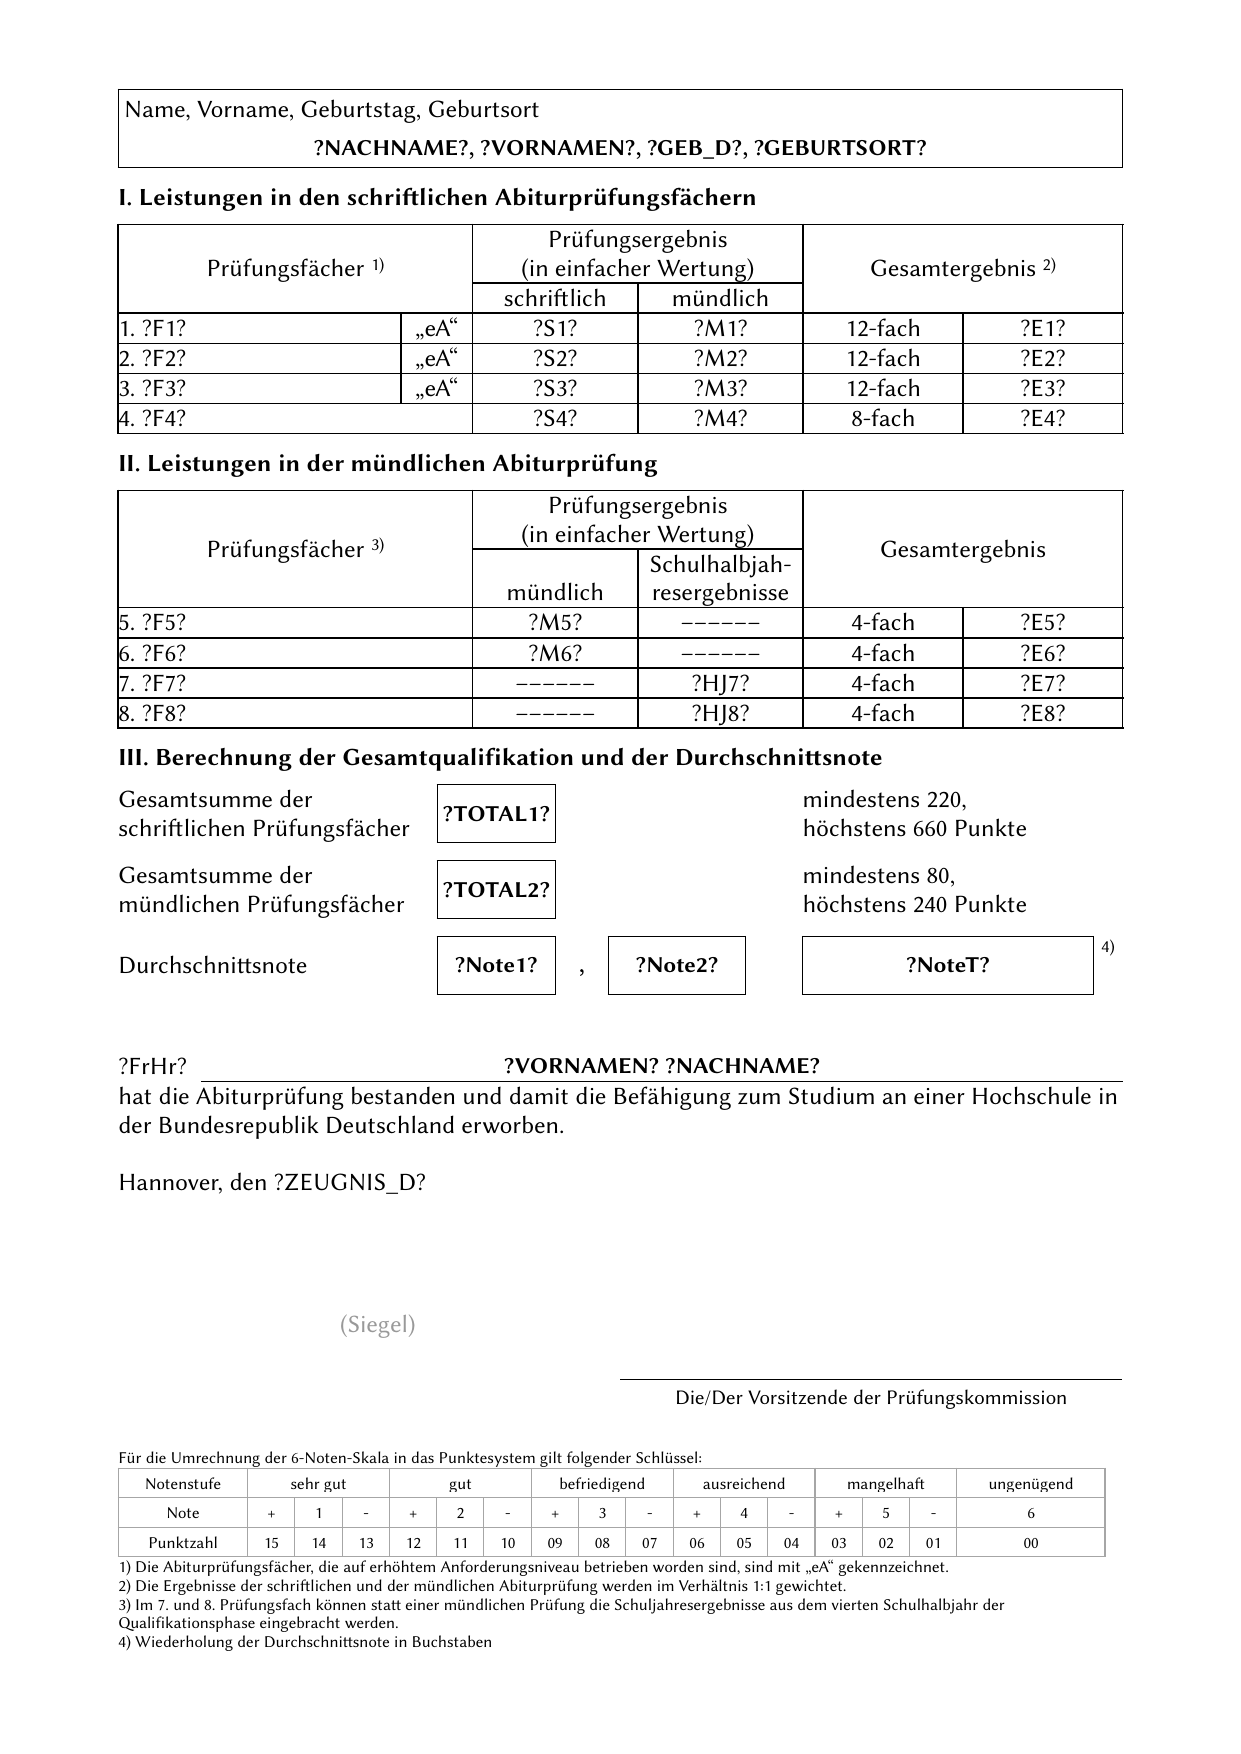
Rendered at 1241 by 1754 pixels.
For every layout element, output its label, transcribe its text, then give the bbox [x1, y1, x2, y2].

table_cell 4-fach [804, 699, 962, 727]
table_cell ?S2? [473, 344, 637, 372]
table_cell 8-fach [804, 404, 962, 433]
table_cell [437, 919, 555, 936]
table_cell 08 [579, 1528, 625, 1556]
text hat die Abiturprüfung bestanden und damit die Befähigung zum Studium an einer Hochschule in der Bundesrepublik Deutschland erworben. [118, 1082, 1122, 1139]
table_cell 5. ?F5? [119, 608, 472, 637]
table_cell 6. ?F6? [119, 639, 472, 667]
table_cell „eA“ [402, 314, 472, 342]
table_cell 12-fach [804, 314, 962, 342]
table_cell ?HJ8? [639, 699, 802, 727]
table_header [746, 784, 802, 842]
table_cell ?E7? [964, 669, 1122, 697]
table_cell Gesamtsumme der mündlichen Prüfungsfächer [118, 860, 437, 918]
table_cell 4. ?F4? [119, 404, 472, 433]
table_cell ?TOTAL2? [438, 861, 555, 918]
subtitle I. Leistungen in den schriftlichen Abiturprüfungsfächern [118, 183, 1122, 211]
table_cell 4-fach [804, 608, 962, 637]
table_cell 11 [437, 1528, 483, 1556]
table_cell mündlich [473, 550, 637, 607]
table_cell - [910, 1498, 956, 1527]
table_cell 04 [768, 1528, 814, 1556]
table_cell [746, 860, 802, 918]
table_cell 12-fach [804, 374, 962, 403]
table_cell ?E8? [964, 699, 1122, 727]
table_cell + [390, 1498, 436, 1527]
table_cell - [768, 1498, 814, 1527]
table_cell 05 [721, 1528, 767, 1556]
table_cell + [248, 1498, 294, 1527]
table_cell Punktzahl [119, 1528, 247, 1556]
table_header gut [390, 1469, 531, 1497]
table_cell ?M1? [639, 314, 802, 342]
table_cell 2 [437, 1498, 483, 1527]
table_cell [118, 1379, 620, 1420]
table_cell 15 [248, 1528, 294, 1556]
table_cell ?NoteT? [803, 937, 1093, 994]
subtitle II. Leistungen in der mündlichen Abiturprüfung [118, 449, 1122, 477]
table_cell 12-fach [804, 344, 962, 372]
table_cell 06 [674, 1528, 720, 1556]
table_cell mindestens 80, höchstens 240 Punkte [803, 860, 1093, 918]
text Für die Umrechnung der 6-Noten-Skala in das Punktesystem gilt folgender Schlüssel: [118, 1449, 1122, 1468]
table_cell 09 [532, 1528, 578, 1556]
table_cell „eA“ [402, 374, 472, 403]
table_header Gesamtsumme der schriftlichen Prüfungsfächer [118, 784, 437, 842]
table_header Gesamtergebnis 2) [804, 225, 1122, 312]
table_cell , [556, 936, 608, 994]
table_cell ?E3? [964, 374, 1122, 403]
table_cell –––––– [473, 699, 637, 727]
text 4) Wiederholung der Durchschnittsnote in Buchstaben [118, 1633, 1122, 1652]
table_cell „eA“ [402, 344, 472, 372]
table_cell ?M3? [639, 374, 802, 403]
table_cell ?S1? [473, 314, 637, 342]
table_header Prüfungsergebnis (in einfacher Wertung) [473, 491, 802, 548]
table_cell schriftlich [473, 284, 637, 312]
table_header Prüfungsfächer 1) [119, 225, 472, 312]
table_header ungenügend [957, 1469, 1104, 1497]
text Hannover, den ?ZEUGNIS_D? [118, 1168, 1122, 1196]
table_cell [608, 860, 746, 918]
table_header Prüfungsfächer 3) [119, 491, 472, 607]
table_cell 4 [721, 1498, 767, 1527]
table_cell ?HJ7? [639, 669, 802, 697]
table_header [118, 1339, 620, 1379]
table_cell 01 [910, 1528, 956, 1556]
table_cell –––––– [473, 669, 637, 697]
table_cell ?M2? [639, 344, 802, 372]
table_header ?VORNAMEN? ?NACHNAME? [201, 1052, 1123, 1081]
table_cell 03 [816, 1528, 862, 1556]
text 1) Die Abiturprüfungsfächer, die auf erhöhtem Anforderungsniveau betrieben worden sind, sind mit „eA“ gekennzeichnet. [118, 1557, 1122, 1576]
table_cell - [626, 1498, 673, 1527]
table_cell Durchschnittsnote [118, 936, 437, 994]
table_cell 8. ?F8? [119, 699, 472, 727]
table_cell 4-fach [804, 639, 962, 667]
table_cell [118, 918, 437, 936]
table_cell ?S3? [473, 374, 637, 403]
table_cell 3. ?F3? [119, 374, 400, 403]
table_header Prüfungsergebnis (in einfacher Wertung) [473, 225, 802, 282]
table_cell 6 [957, 1498, 1104, 1527]
table_cell ?E4? [964, 404, 1122, 433]
table_header [1093, 784, 1123, 842]
table_cell ?M5? [473, 608, 637, 637]
table_cell 1. ?F1? [119, 314, 400, 342]
table_cell 4) [1094, 936, 1123, 994]
table_cell 00 [957, 1528, 1104, 1556]
table_cell [118, 842, 437, 860]
table_cell + [674, 1498, 720, 1527]
table_cell ?Note2? [609, 937, 745, 994]
table_cell Die/Der Vorsitzende der Prüfungskommission [620, 1380, 1122, 1420]
table_cell ?E5? [964, 608, 1122, 637]
table_cell 10 [484, 1528, 531, 1556]
table_cell [556, 860, 608, 918]
text (Siegel) [118, 1311, 1122, 1339]
table_cell –––––– [639, 639, 802, 667]
table_cell mündlich [639, 284, 802, 312]
subtitle III. Berechnung der Gesamtqualifikation und der Durchschnittsnote [118, 743, 1122, 772]
table_cell [608, 918, 746, 936]
table_header [620, 1339, 1122, 1379]
table_cell [803, 842, 1093, 860]
table_cell 13 [343, 1528, 389, 1556]
table_cell [1093, 918, 1123, 936]
table_cell 5 [863, 1498, 909, 1527]
table_cell - [484, 1498, 531, 1527]
text 2) Die Ergebnisse der schriftlichen und der mündlichen Abiturprüfung werden im Verhältnis 1:1 gewichtet. [118, 1576, 1122, 1595]
table_cell 12 [390, 1528, 436, 1556]
table_cell ?E1? [964, 314, 1122, 342]
table_header Notenstufe [119, 1469, 247, 1497]
table_cell - [343, 1498, 389, 1527]
table_cell ?M4? [639, 404, 802, 433]
table_cell ?Note1? [438, 937, 555, 994]
table_cell [437, 843, 555, 860]
table_cell 7. ?F7? [119, 669, 472, 697]
table_cell 2. ?F2? [119, 344, 400, 372]
table_header ?TOTAL1? [438, 785, 555, 842]
table_cell ?NACHNAME?, ?VORNAMEN?, ?GEB_D?, ?GEBURTSORT? [119, 130, 1122, 167]
table_header mindestens 220, höchstens 660 Punkte [803, 784, 1093, 842]
table_cell [1093, 842, 1123, 860]
table_header ?FrHr? [118, 1052, 201, 1081]
table_cell [555, 918, 608, 936]
table_cell [746, 918, 802, 936]
table_cell [608, 842, 746, 860]
text 3) Im 7. und 8. Prüfungsfach können statt einer mündlichen Prüfung die Schuljahresergebnisse aus dem vierten Schulhalbjahr der Qualifikationsphase eingebracht werden. [118, 1595, 1122, 1633]
table_cell [555, 842, 608, 860]
table_cell + [532, 1498, 578, 1527]
table_cell 3 [579, 1498, 625, 1527]
table_cell 1 [295, 1498, 342, 1527]
table_header ausreichend [674, 1469, 814, 1497]
table_header [608, 784, 746, 842]
table_cell ?S4? [473, 404, 637, 433]
table_cell + [816, 1498, 862, 1527]
table_cell ?E6? [964, 639, 1122, 667]
table_header Gesamtergebnis [804, 491, 1122, 607]
table_cell 02 [863, 1528, 909, 1556]
table_header [556, 784, 608, 842]
table_cell ?M6? [473, 639, 637, 667]
table_cell 07 [626, 1528, 673, 1556]
table_cell [1093, 860, 1123, 918]
table_header befriedigend [532, 1469, 673, 1497]
table_cell [746, 936, 802, 994]
table_header Name, Vorname, Geburtstag, Geburtsort [119, 90, 1122, 129]
table_cell –––––– [639, 608, 802, 637]
table_header mangelhaft [816, 1469, 956, 1497]
table_cell 14 [295, 1528, 342, 1556]
table_cell Schulhalbjah- resergebnisse [639, 550, 802, 607]
table_cell Note [119, 1498, 247, 1527]
table_cell 4-fach [804, 669, 962, 697]
table_header sehr gut [248, 1469, 389, 1497]
table_cell ?E2? [964, 344, 1122, 372]
table_cell [746, 842, 802, 860]
table_cell [803, 918, 1093, 936]
